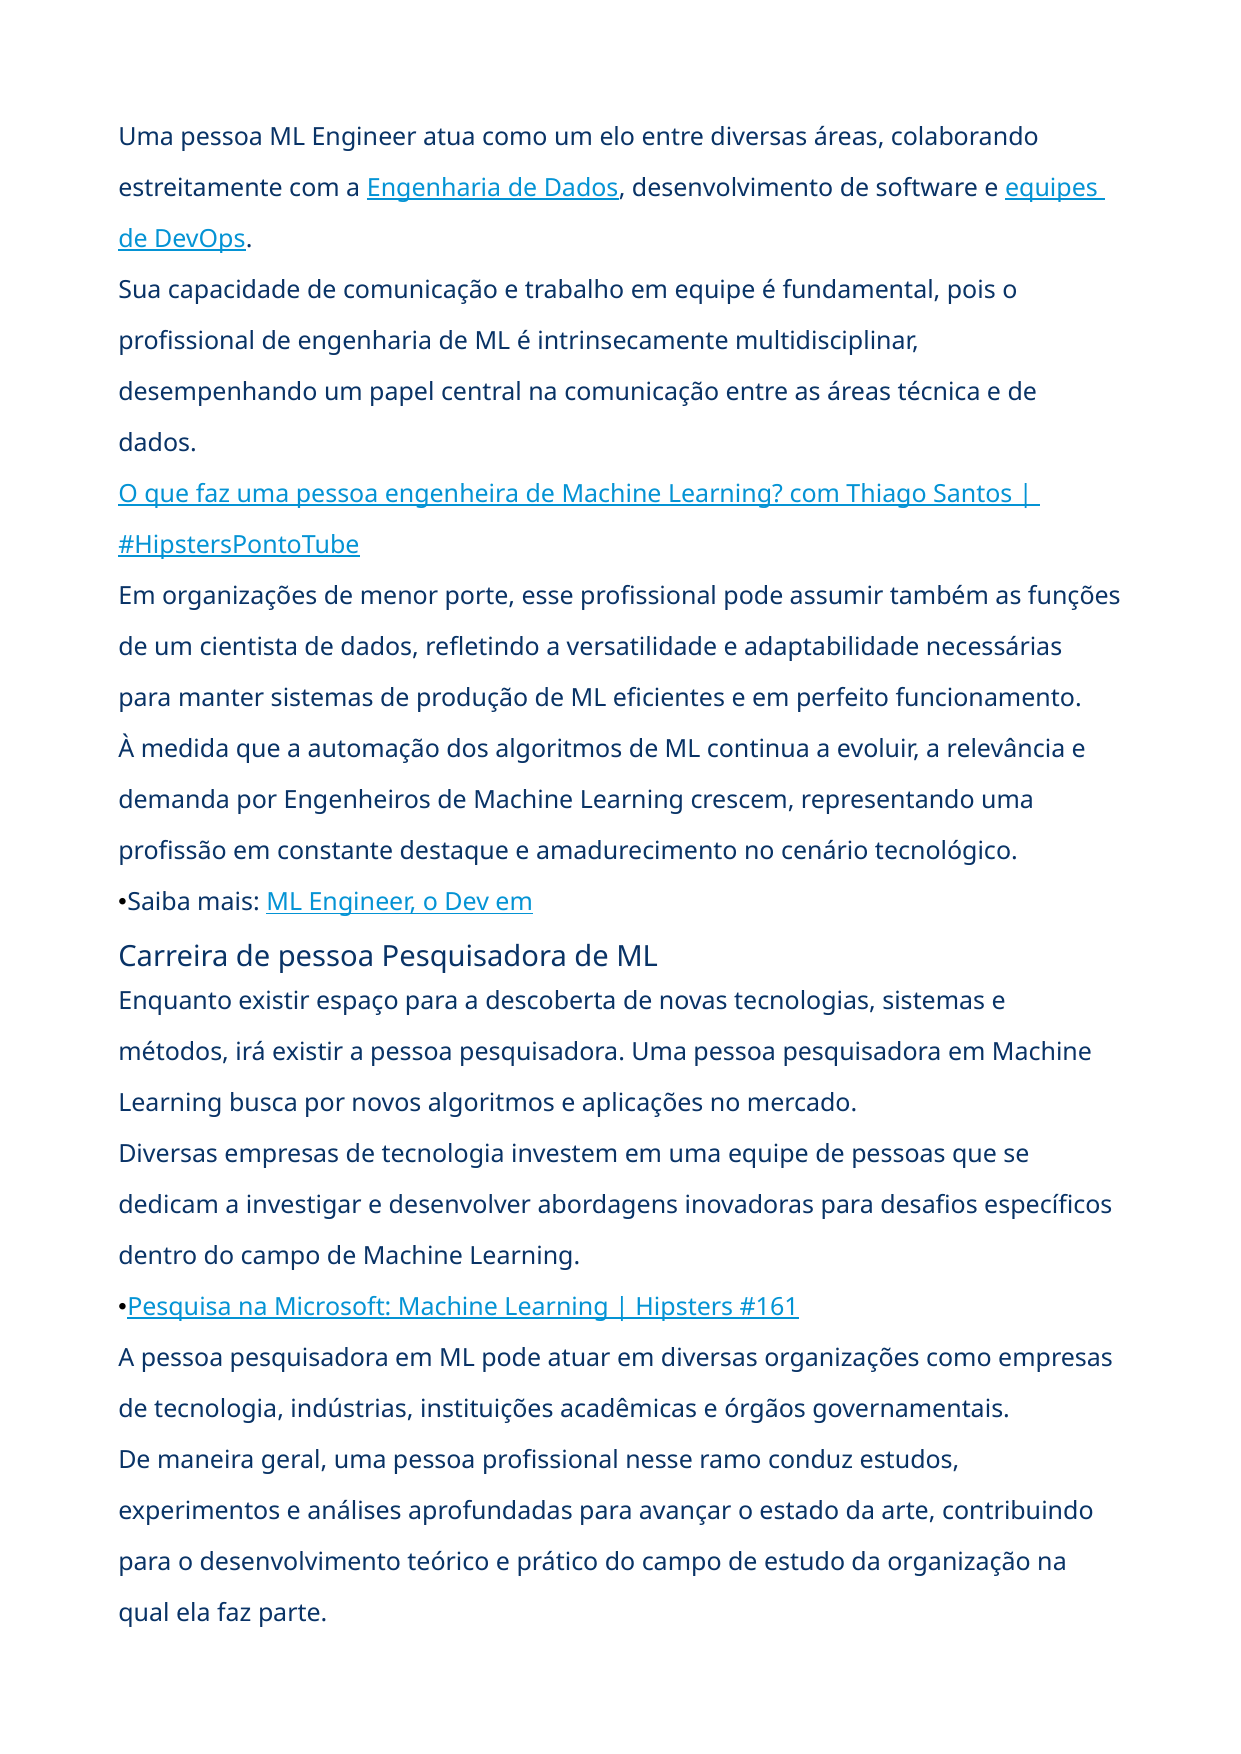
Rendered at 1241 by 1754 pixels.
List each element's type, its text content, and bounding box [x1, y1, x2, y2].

text O que faz uma pessoa engenheira de Machine Learning? com Thiago Santos | #HipstersPontoTube [118, 475, 1122, 561]
list Pesquisa na Microsoft: Machine Learning | Hipsters #161 [118, 1289, 1122, 1323]
text Diversas empresas de tecnologia investem em uma equipe de pessoas que se dedicam a investigar e desenvolver abordagens inovadoras para desafios específicos dentro do campo de Machine Learning. [118, 1136, 1122, 1272]
text Uma pessoa ML Engineer atua como um elo entre diversas áreas, colaborando estreitamente com a Engenharia de Dados, desenvolvimento de software e equipes de DevOps. [118, 118, 1122, 254]
text Sua capacidade de comunicação e trabalho em equipe é fundamental, pois o profissional de engenharia de ML é intrinsecamente multidisciplinar, desempenhando um papel central na comunicação entre as áreas técnica e de dados. [118, 271, 1122, 458]
subtitle Carreira de pessoa Pesquisadora de ML [118, 935, 1122, 974]
text À medida que a automação dos algoritmos de ML continua a evoluir, a relevância e demanda por Engenheiros de Machine Learning crescem, representando uma profissão em constante destaque e amadurecimento no cenário tecnológico. [118, 731, 1122, 867]
text Enquanto existir espaço para a descoberta de novas tecnologias, sistemas e métodos, irá existir a pessoa pesquisadora. Uma pessoa pesquisadora em Machine Learning busca por novos algoritmos e aplicações no mercado. [118, 982, 1122, 1118]
text Em organizações de menor porte, esse profissional pode assumir também as funções de um cientista de dados, refletindo a versatilidade e adaptabilidade necessárias para manter sistemas de produção de ML eficientes e em perfeito funcionamento. [118, 577, 1122, 714]
list Saiba mais: ML Engineer, o Dev em [118, 884, 1122, 918]
text A pessoa pesquisadora em ML pode atuar em diversas organizações como empresas de tecnologia, indústrias, instituições acadêmicas e órgãos governamentais. [118, 1340, 1122, 1425]
text De maneira geral, uma pessoa profissional nesse ramo conduz estudos, experimentos e análises aprofundadas para avançar o estado da arte, contribuindo para o desenvolvimento teórico e prático do campo de estudo da organização na qual ela faz parte. [118, 1442, 1122, 1629]
